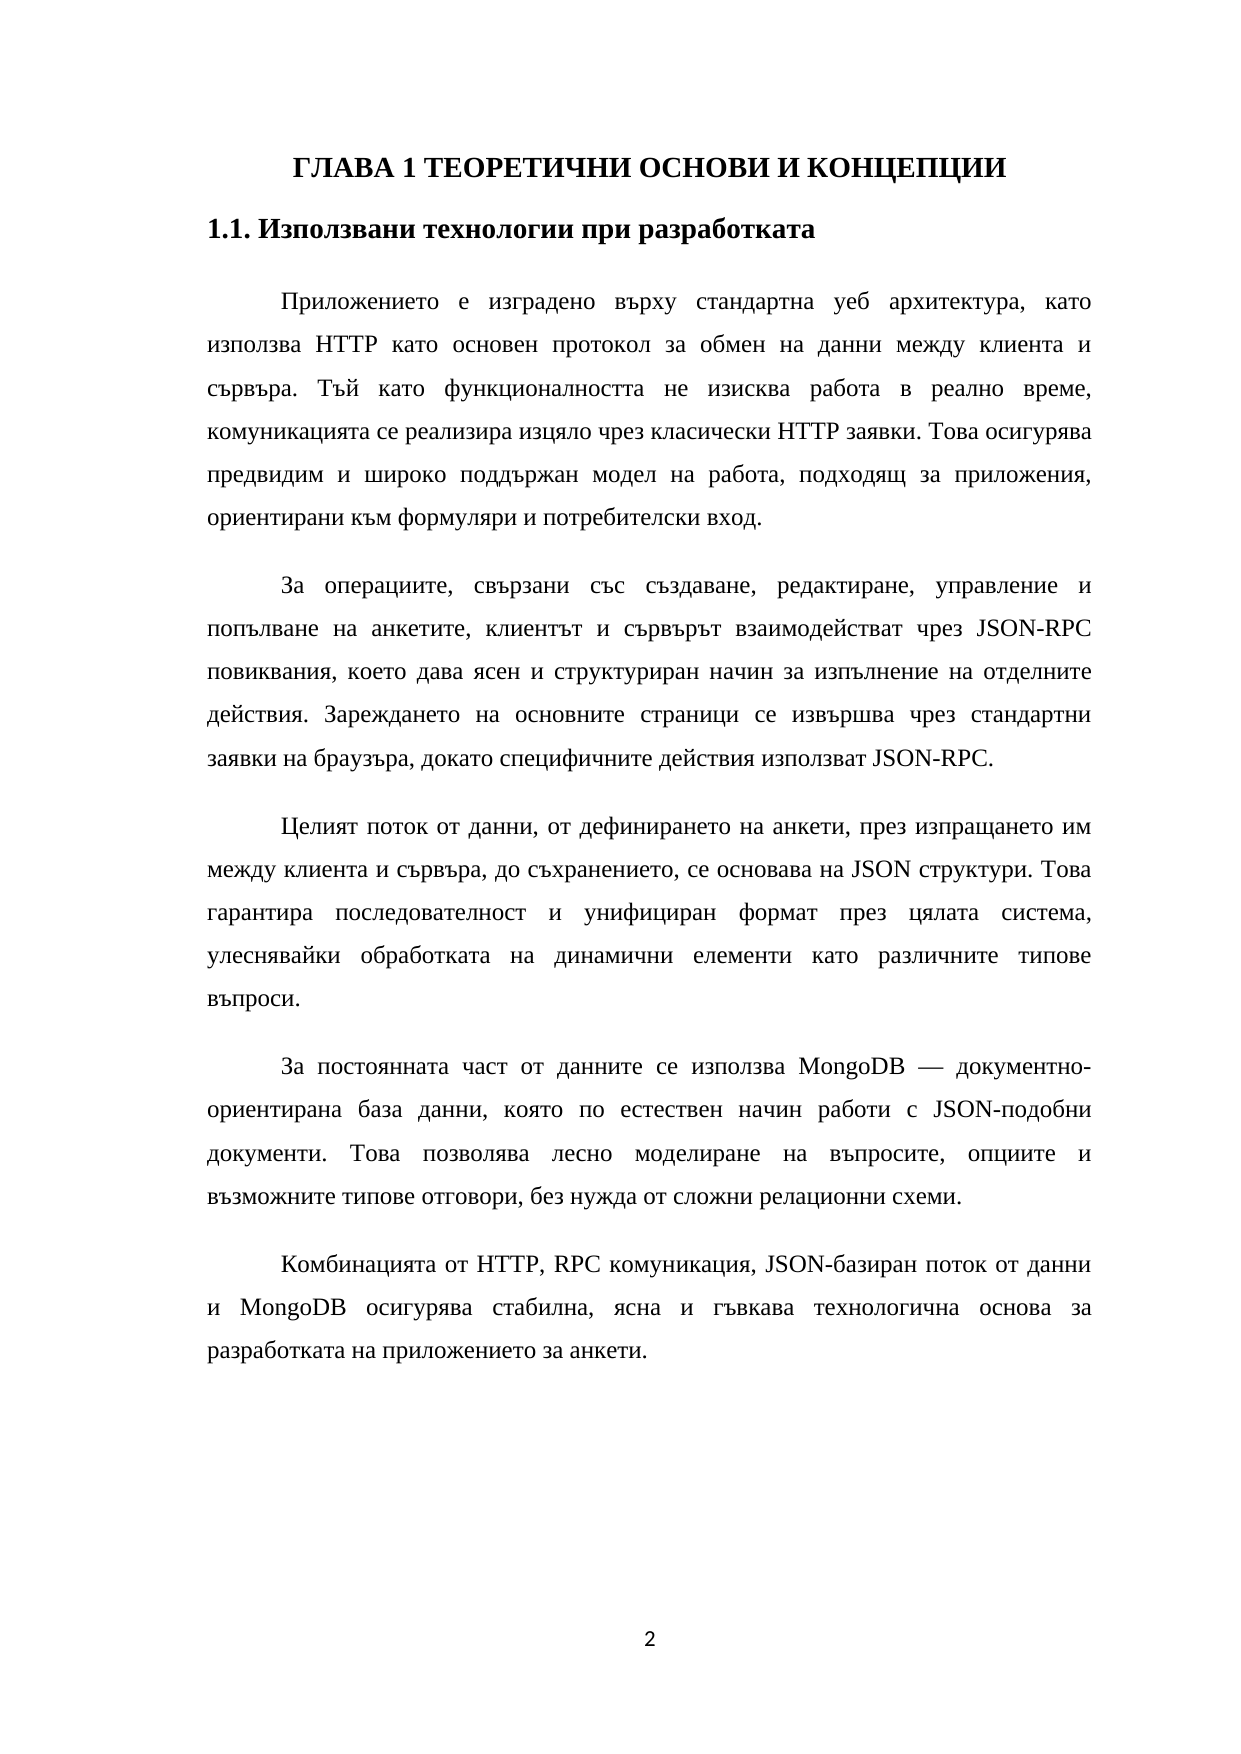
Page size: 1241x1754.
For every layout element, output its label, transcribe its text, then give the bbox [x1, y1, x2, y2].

subtitle 1.1. Използвани технологии при разработката [207, 211, 1092, 245]
subtitle Глава 1 Теоретични основи и концепции [207, 150, 1092, 183]
text Приложението е изградено върху стандартна уеб архитектура, като използва HTTP като основен протокол за обмен на данни между клиента и сървъра. Тъй като функционалността не изисква работа в реално време, комуникацията се реализира изцяло чрез класически HTTP заявки. Това осигурява предвидим и широко поддържан модел на работа, подходящ за приложения, ориентирани към формуляри и потребителски вход. [207, 286, 1092, 531]
text Комбинацията от HTTP, RPC комуникация, JSON-базиран поток от данни и MongoDB осигурява стабилна, ясна и гъвкава технологична основа за разработката на приложението за анкети. [207, 1249, 1092, 1364]
text Целият поток от данни, от дефинирането на анкети, през изпращането им между клиента и сървъра, до съхранението, се основава на JSON структури. Това гарантира последователност и унифициран формат през цялата система, улеснявайки обработката на динамични елементи като различните типове въпроси. [207, 811, 1092, 1012]
text За операциите, свързани със създаване, редактиране, управление и попълване на анкетите, клиентът и сървърът взаимодействат чрез JSON-RPC повиквания, което дава ясен и структуриран начин за изпълнение на отделните действия. Зареждането на основните страници се извършва чрез стандартни заявки на браузъра, докато специфичните действия използват JSON-RPC. [207, 570, 1092, 771]
text За постоянната част от данните се използва MongoDB — документно-ориентирана база данни, която по естествен начин работи с JSON-подобни документи. Това позволява лесно моделиране на въпросите, опциите и възможните типове отговори, без нужда от сложни релационни схеми. [207, 1051, 1092, 1209]
